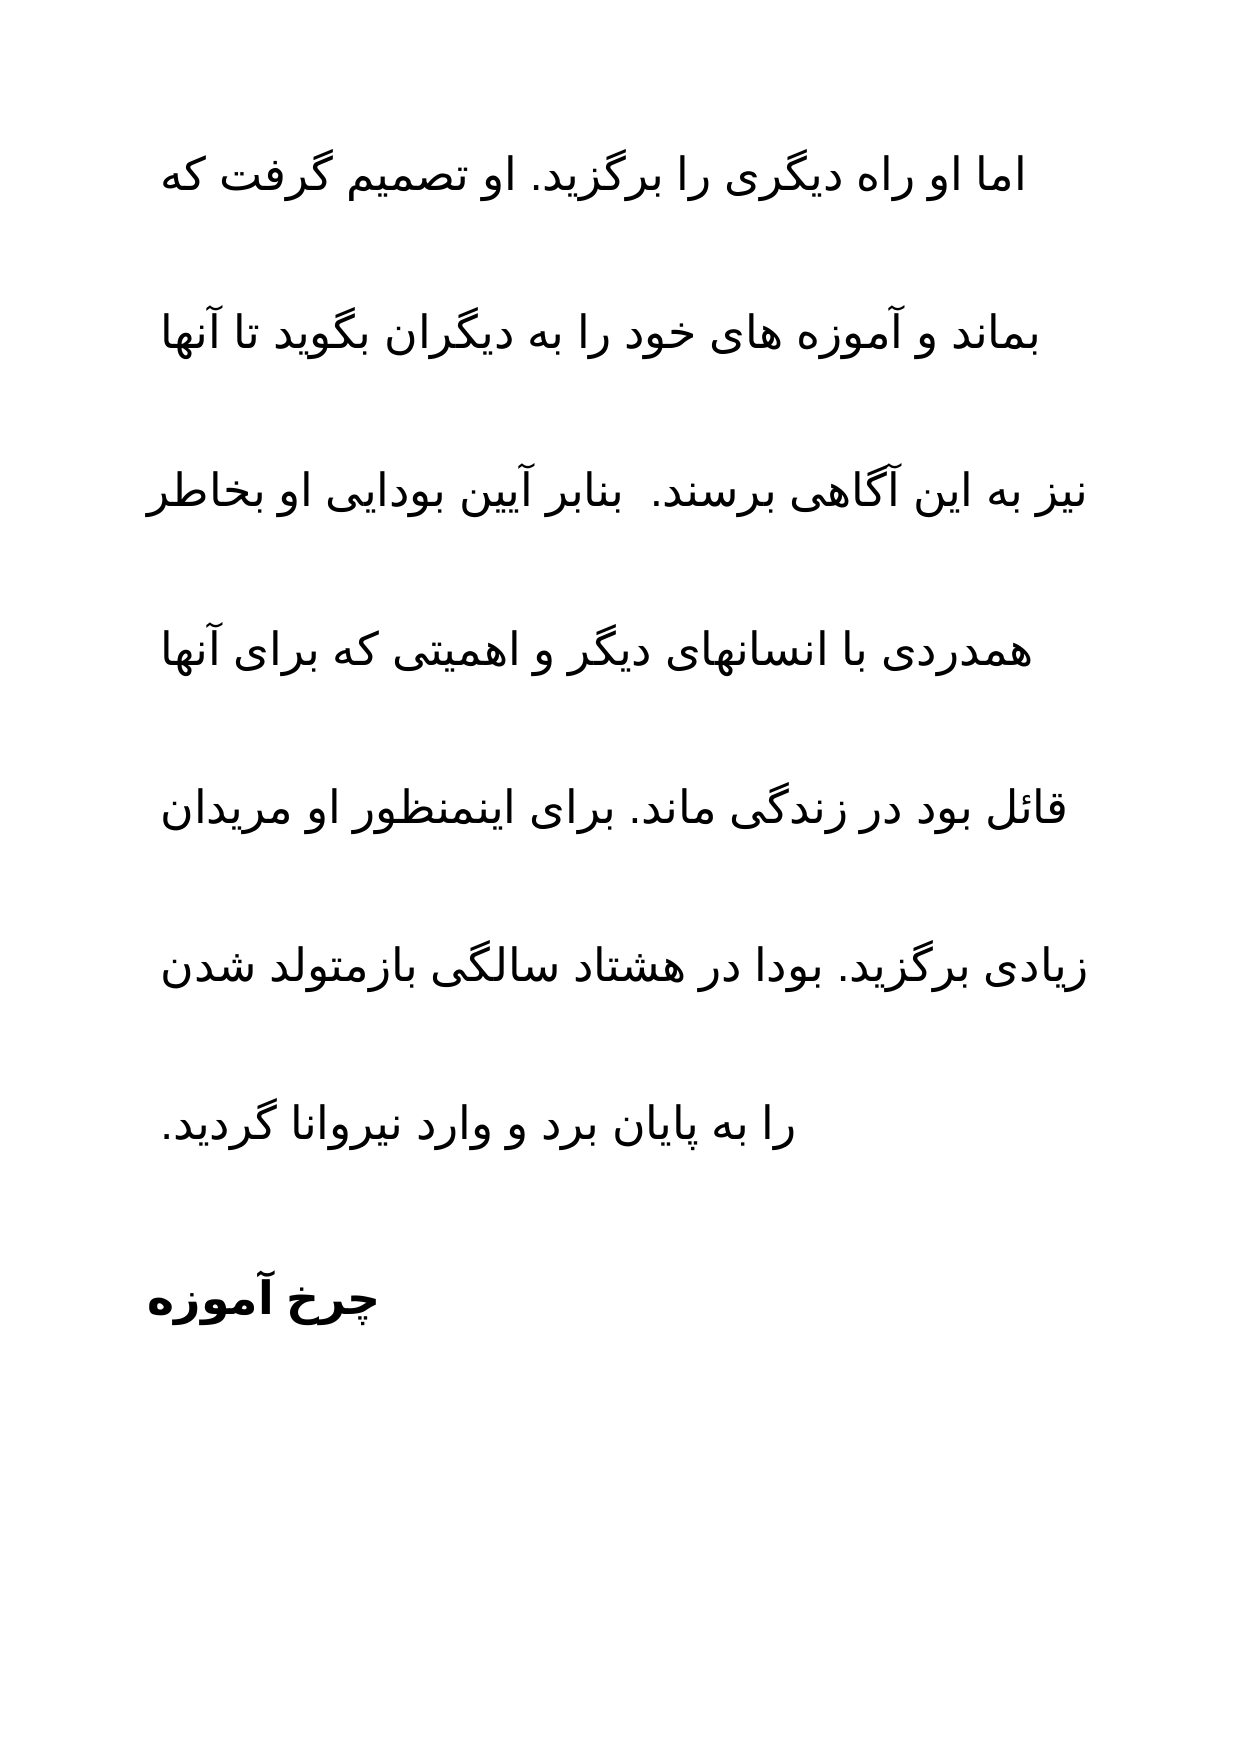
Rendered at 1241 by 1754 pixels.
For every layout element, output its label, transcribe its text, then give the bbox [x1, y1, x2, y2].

text چرخ آموزه [148, 1271, 1093, 1324]
text اما او راه دیگری را برگزید. او تصمیم گرفت که بماند و آموزه های خود را به دیگران بگوید تا آنها نیز به این آگاهی برسند. بنابر آیین بودایی او بخاطر همدردی با انسانهای دیگر و اهمیتی که برای آنها قائل بود در زندگی ماند. برای اینمنظور او مریدان زیادی برگزید. بودا در هشتاد سالگی بازمتولد شدن را به پایان برد و وارد نیروانا گردید. [148, 148, 1093, 1149]
